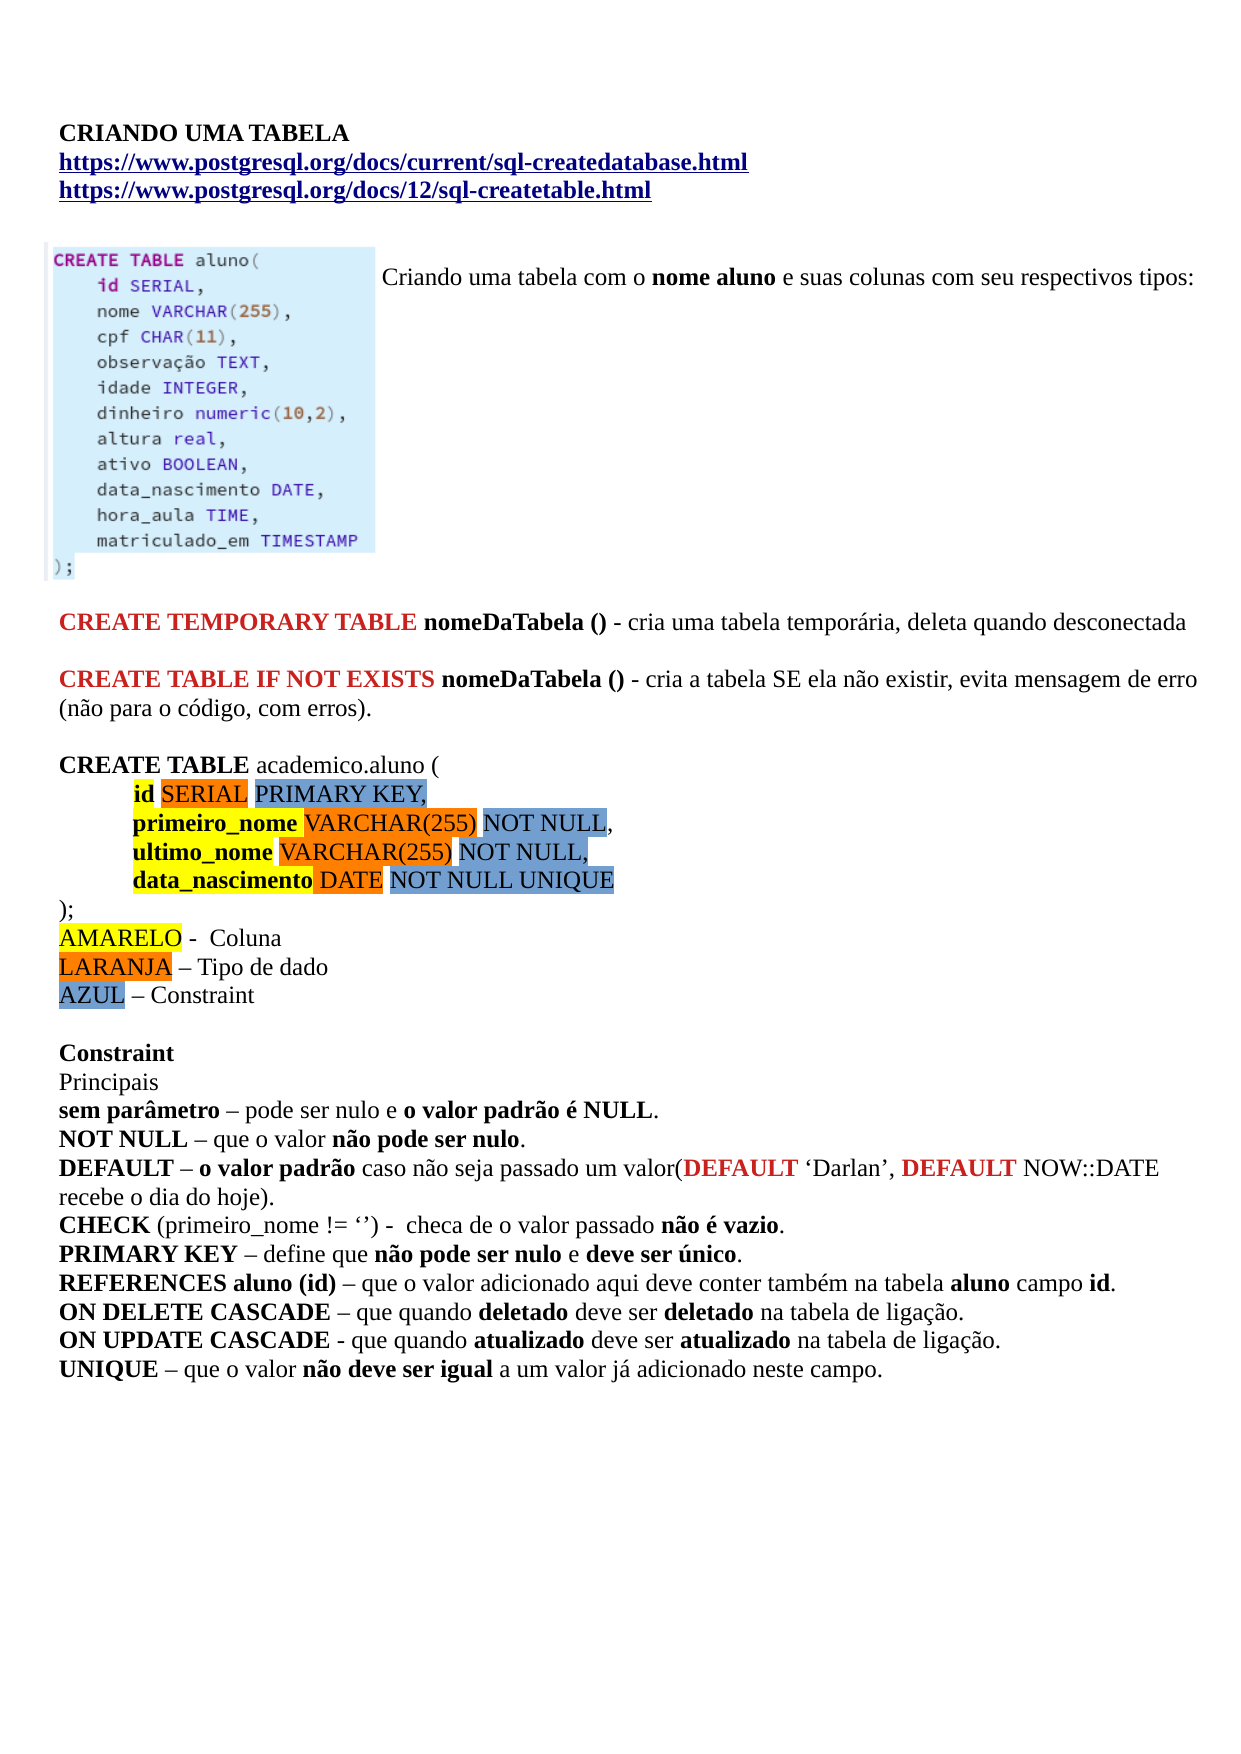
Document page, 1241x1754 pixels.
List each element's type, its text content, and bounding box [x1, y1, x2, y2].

text REFERENCES aluno (id) – que o valor adicionado aqui deve conter também na tabela aluno campo id. [59, 1268, 1198, 1297]
text CREATE TABLE academico.aluno ( [59, 751, 1198, 779]
text data_nascimento DATE NOT NULL UNIQUE [59, 866, 1198, 894]
text AMARELO - Coluna [59, 923, 1198, 952]
picture [43, 242, 376, 581]
text https://www.postgresql.org/docs/current/sql-createdatabase.html [59, 147, 1198, 176]
text Criando uma tabela com o nome aluno e suas colunas com seu respectivos tipos: [376, 262, 1198, 291]
text ON UPDATE CASCADE - que quando atualizado deve ser atualizado na tabela de ligação. [59, 1326, 1198, 1354]
text ); [59, 894, 1198, 923]
text id SERIAL PRIMARY KEY, [59, 779, 1198, 808]
text DEFAULT – o valor padrão caso não seja passado um valor(DEFAULT ‘Darlan’, DEFAULT NOW::DATE recebe o dia do hoje). [59, 1153, 1198, 1211]
text CRIANDO UMA TABELA [59, 118, 1198, 147]
text UNIQUE – que o valor não deve ser igual a um valor já adicionado neste campo. [59, 1354, 1198, 1383]
text Principais [59, 1067, 1198, 1096]
text PRIMARY KEY – define que não pode ser nulo e deve ser único. [59, 1239, 1198, 1268]
text primeiro_nome VARCHAR(255) NOT NULL, [59, 808, 1198, 837]
text ON DELETE CASCADE – que quando deletado deve ser deletado na tabela de ligação. [59, 1297, 1198, 1326]
text ultimo_nome VARCHAR(255) NOT NULL, [59, 837, 1198, 866]
text LARANJA – Tipo de dado [59, 952, 1198, 981]
text CREATE TEMPORARY TABLE nomeDaTabela () - cria uma tabela temporária, deleta quando desconectada [59, 607, 1198, 636]
text CREATE TABLE IF NOT EXISTS nomeDaTabela () - cria a tabela SE ela não existir, evita mensagem de erro (não para o código, com erros). [59, 664, 1198, 722]
text Constraint [59, 1038, 1198, 1067]
text AZUL – Constraint [59, 981, 1198, 1009]
text https://www.postgresql.org/docs/12/sql-createtable.html [59, 176, 1198, 204]
text CHECK (primeiro_nome != ‘’) - checa de o valor passado não é vazio. [59, 1211, 1198, 1239]
text NOT NULL – que o valor não pode ser nulo. [59, 1124, 1198, 1153]
text sem parâmetro – pode ser nulo e o valor padrão é NULL. [59, 1096, 1198, 1124]
